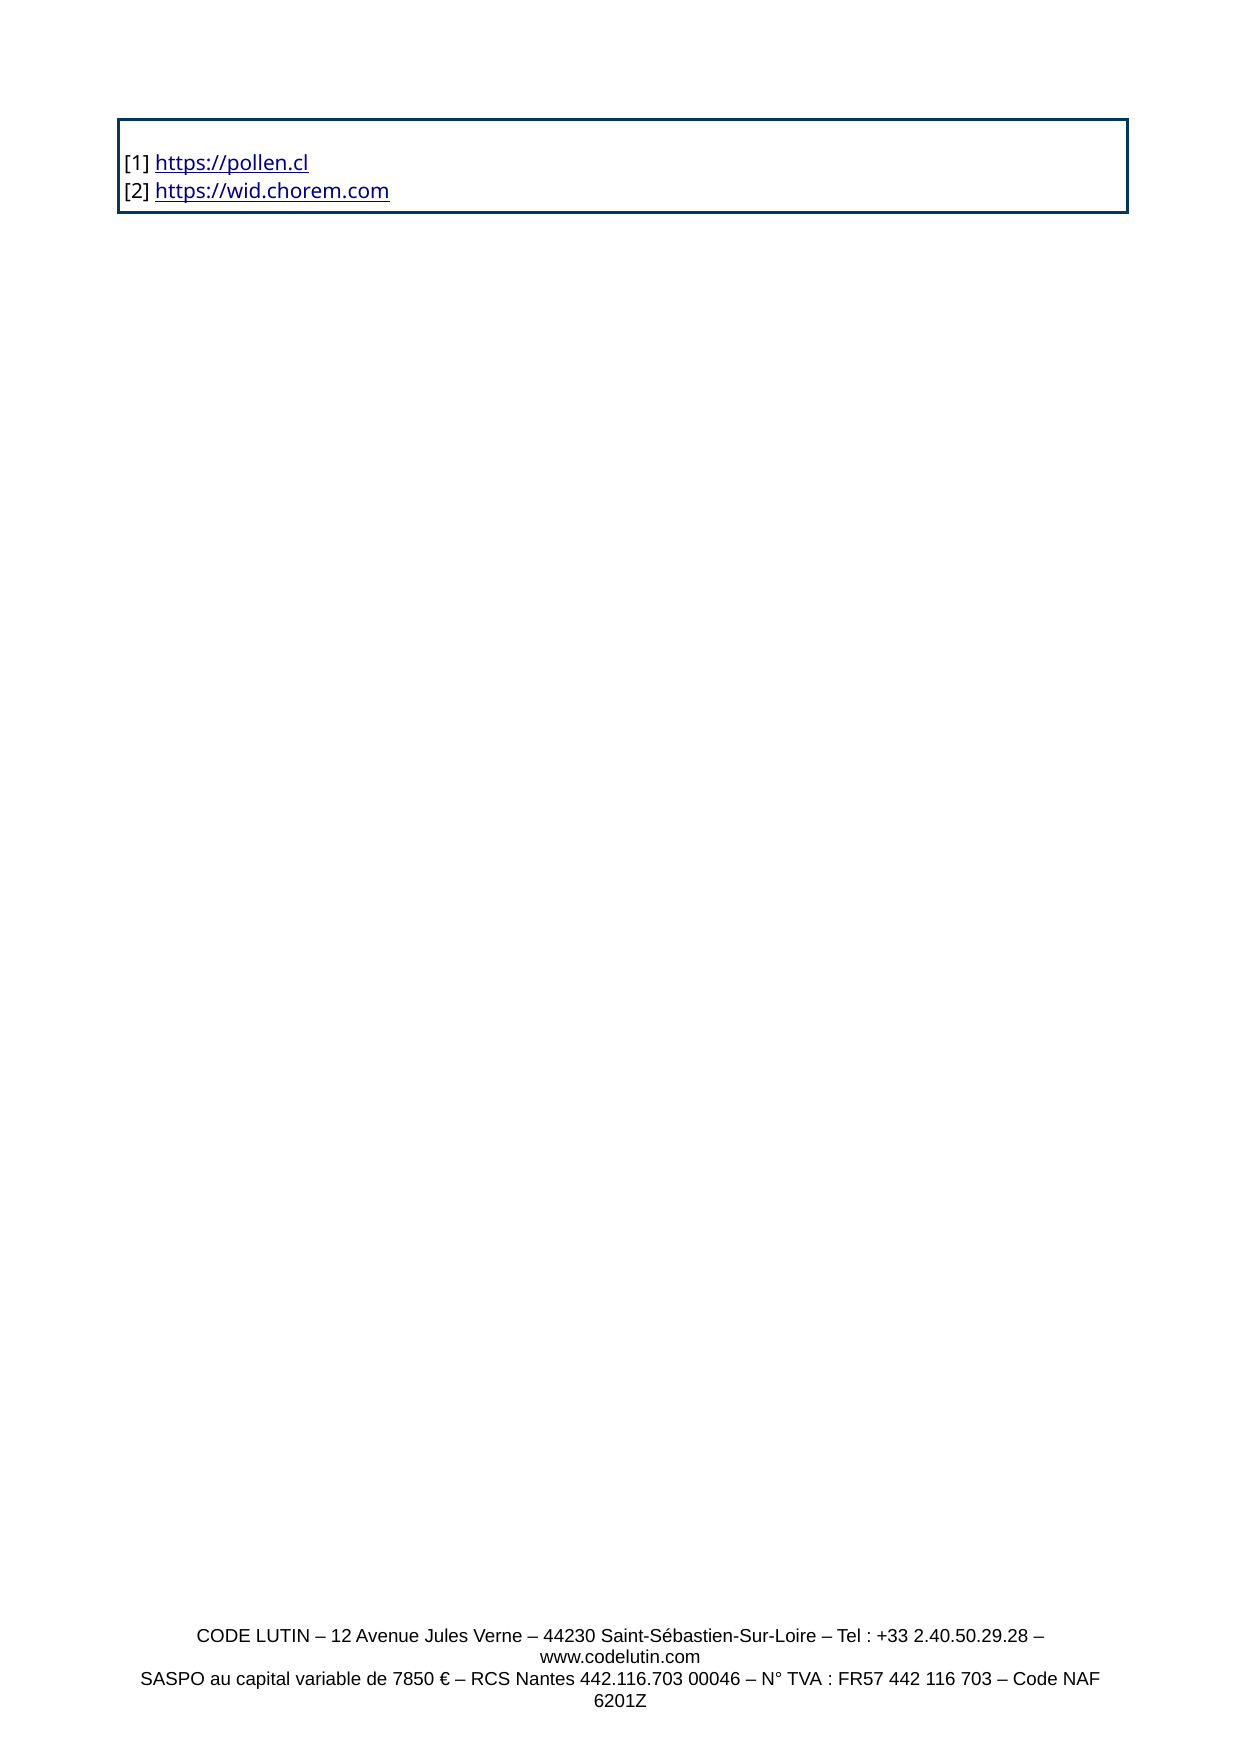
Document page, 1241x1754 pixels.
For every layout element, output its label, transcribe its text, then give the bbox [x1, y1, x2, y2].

table_cell [1] https://pollen.cl [2] https://wid.chorem.com [120, 121, 1126, 211]
